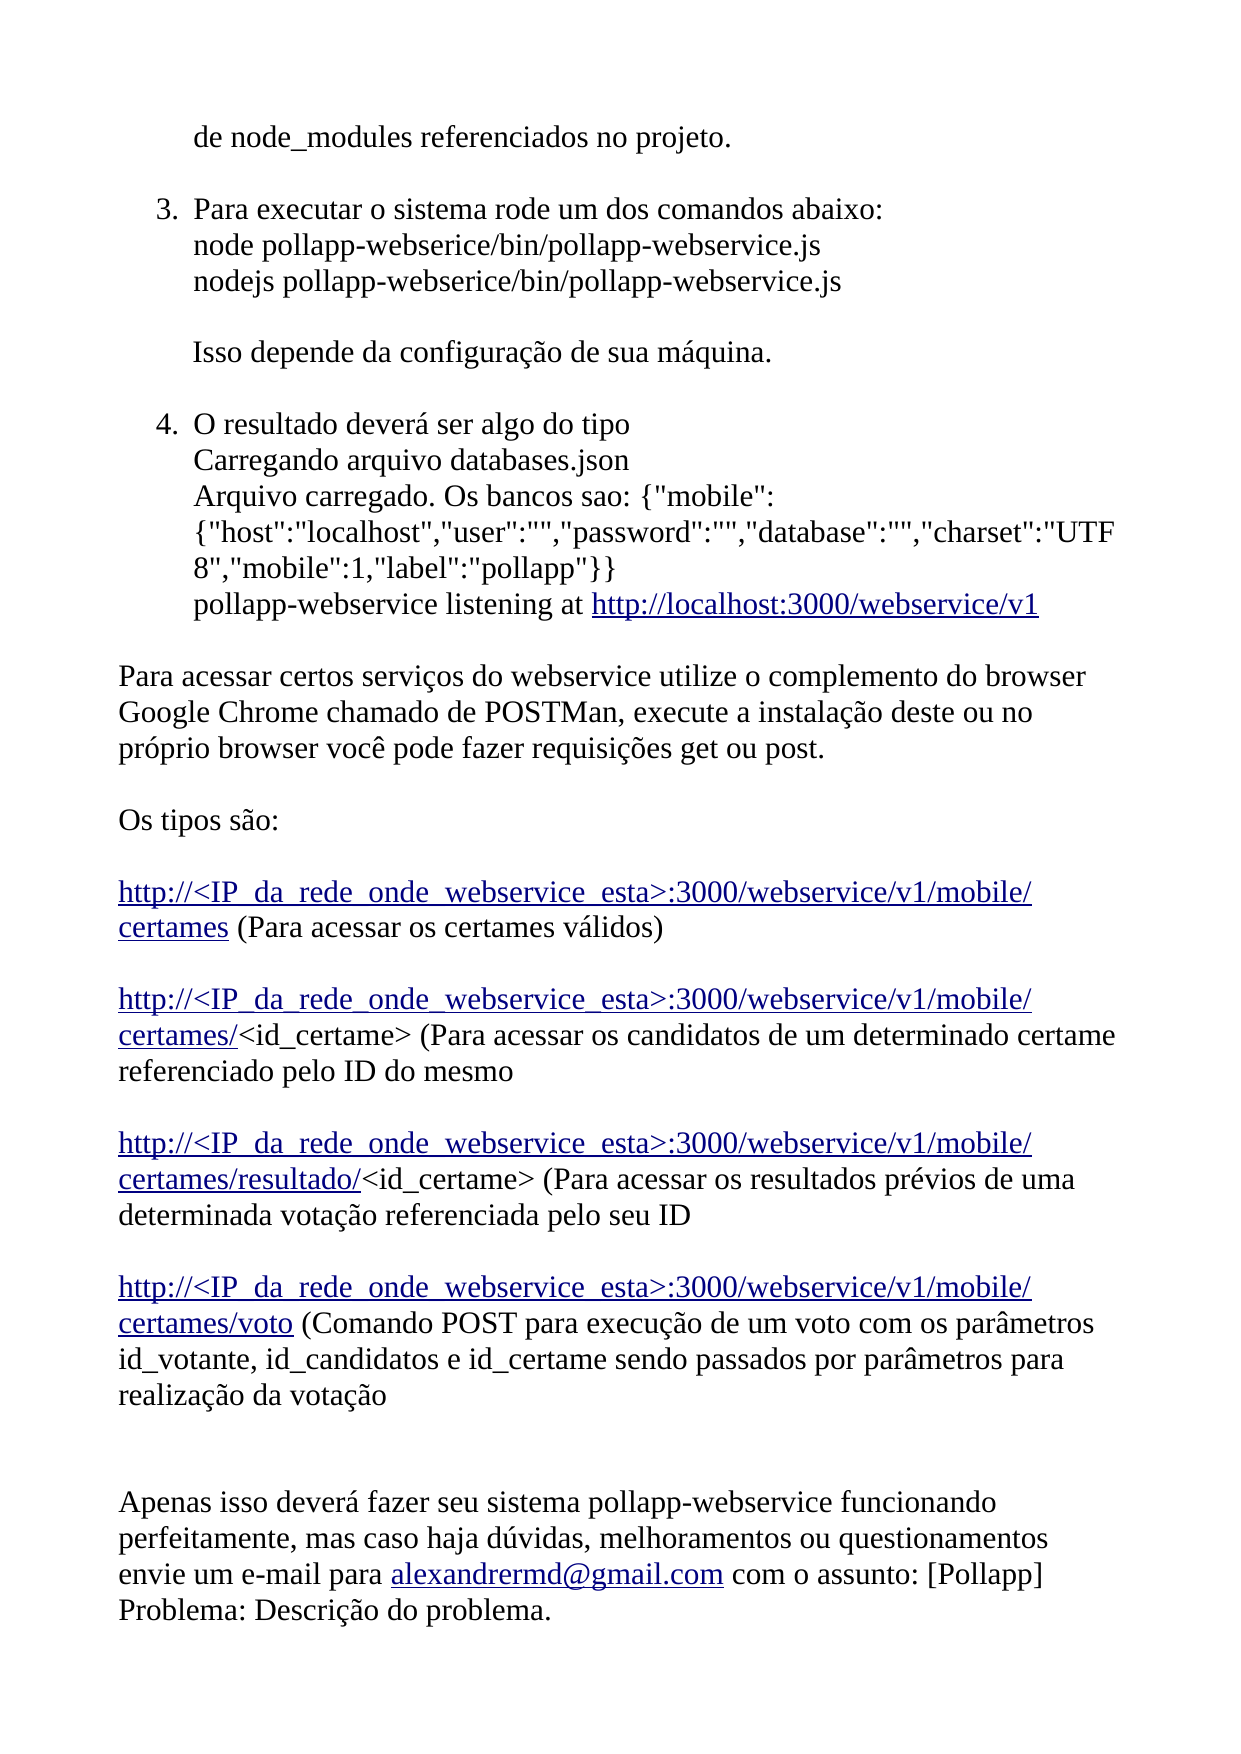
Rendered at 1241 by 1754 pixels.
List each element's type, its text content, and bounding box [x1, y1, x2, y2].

list pollapp-webservice listening at http://localhost:3000/webservice/v1 [156, 585, 1122, 621]
text Isso depende da configuração de sua máquina. [118, 334, 1122, 370]
list Arquivo carregado. Os bancos sao: {"mobile":{"host":"localhost","user":"","password":"","database":"","charset":"UTF8","mobile":1,"label":"pollapp"}} [156, 477, 1122, 585]
list node pollapp-webserice/bin/pollapp-webservice.js [156, 226, 1122, 262]
list Para executar o sistema rode um dos comandos abaixo: [156, 190, 1122, 226]
list O resultado deverá ser algo do tipo [156, 406, 1122, 442]
list de node_modules referenciados no projeto. [156, 118, 1122, 154]
text Os tipos são: [118, 801, 1122, 837]
text http://<IP_da_rede_onde_webservice_esta>:3000/webservice/v1/mobile/certames (Para acessar os certames válidos) [118, 873, 1122, 945]
list nodejs pollapp-webserice/bin/pollapp-webservice.js [156, 262, 1122, 298]
text Apenas isso deverá fazer seu sistema pollapp-webservice funcionando perfeitamente, mas caso haja dúvidas, melhoramentos ou questionamentos envie um e-mail para alexandrermd@gmail.com com o assunto: [Pollapp] Problema: Descrição do problema. [118, 1484, 1122, 1627]
text Para acessar certos serviços do webservice utilize o complemento do browser Google Chrome chamado de POSTMan, execute a instalação deste ou no próprio browser você pode fazer requisições get ou post. [118, 657, 1122, 765]
list Carregando arquivo databases.json [156, 442, 1122, 477]
text http://<IP_da_rede_onde_webservice_esta>:3000/webservice/v1/mobile/certames/voto (Comando POST para execução de um voto com os parâmetros id_votante, id_candidatos e id_certame sendo passados por parâmetros para realização da votação [118, 1268, 1122, 1412]
text http://<IP_da_rede_onde_webservice_esta>:3000/webservice/v1/mobile/certames/<id_certame> (Para acessar os candidatos de um determinado certame referenciado pelo ID do mesmo [118, 981, 1122, 1088]
text http://<IP_da_rede_onde_webservice_esta>:3000/webservice/v1/mobile/certames/resultado/<id_certame> (Para acessar os resultados prévios de uma determinada votação referenciada pelo seu ID [118, 1124, 1122, 1232]
